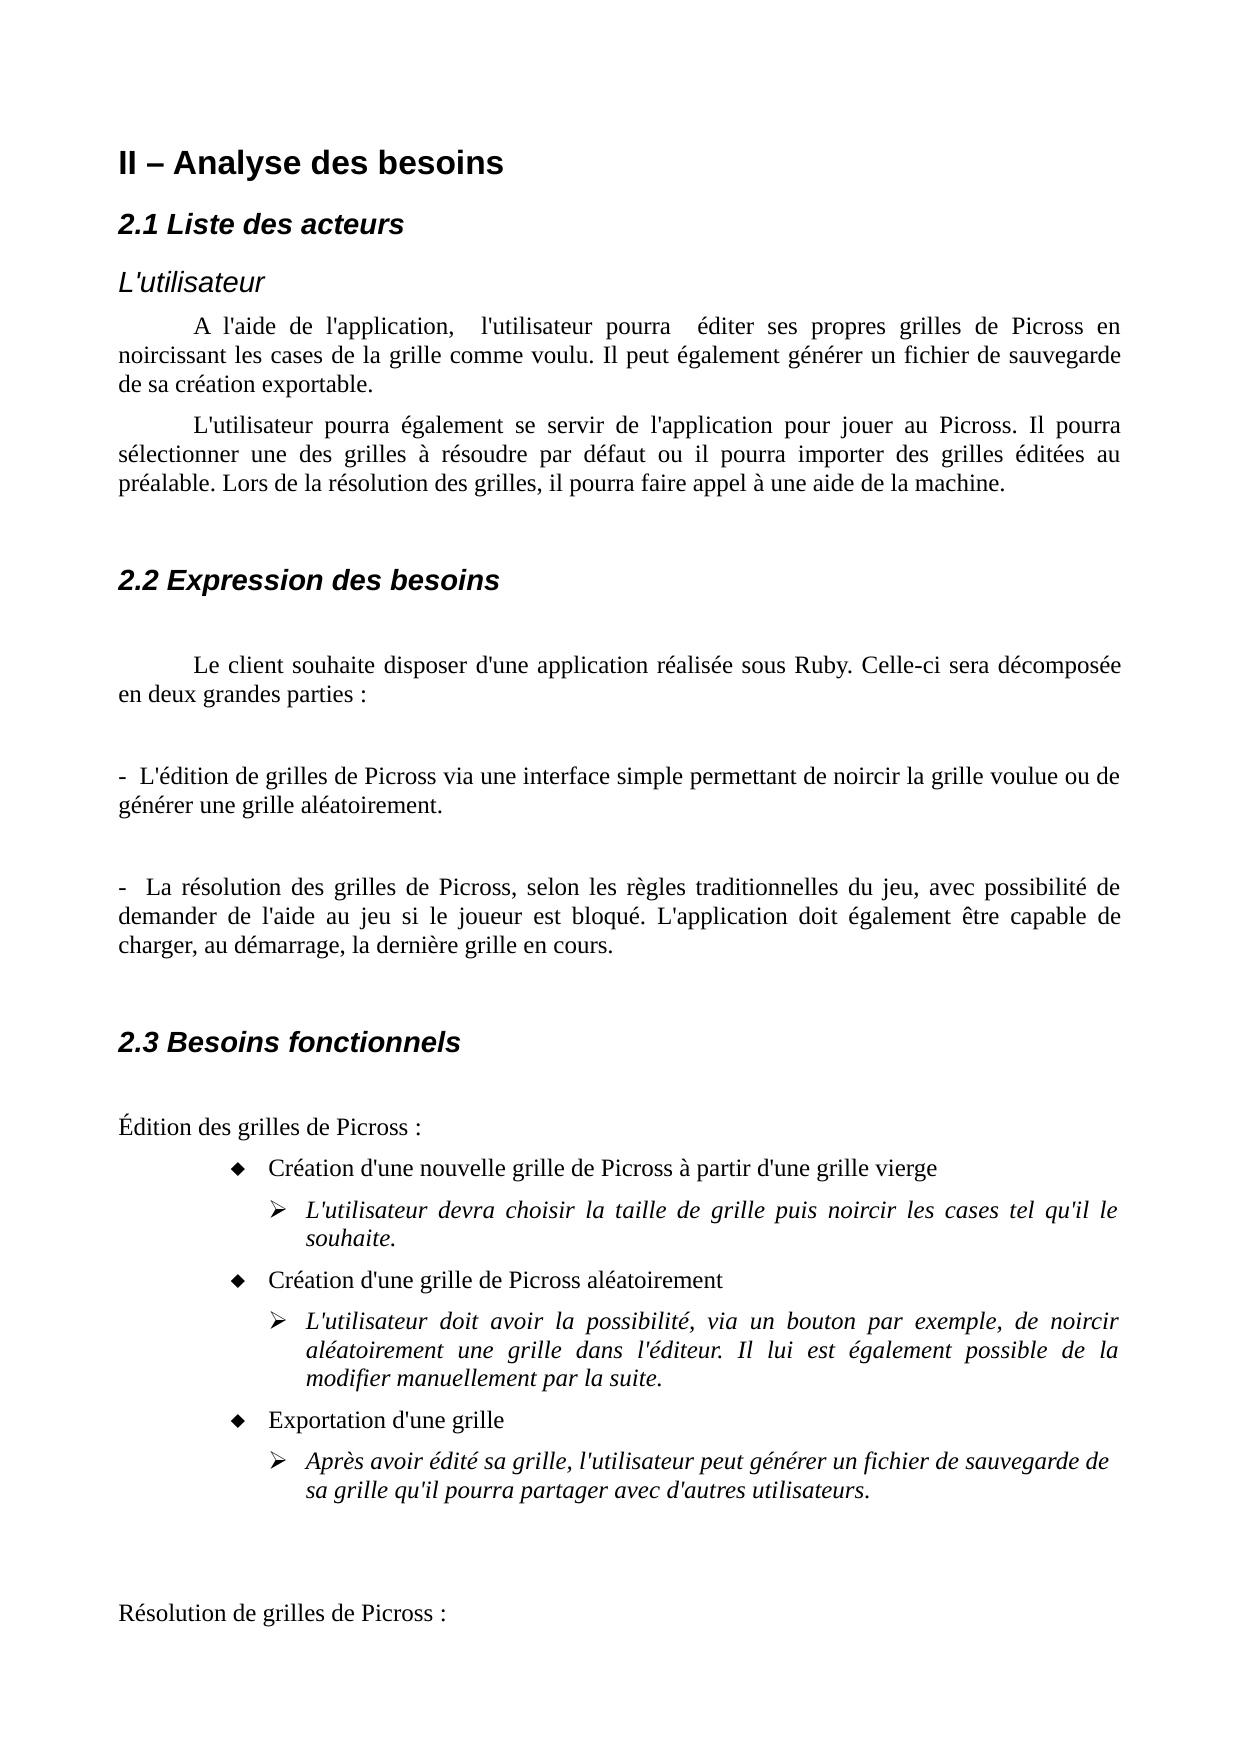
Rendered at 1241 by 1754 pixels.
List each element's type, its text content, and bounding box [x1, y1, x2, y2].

list L'utilisateur devra choisir la taille de grille puis noircir les cases tel qu'il le souhaite. [268, 1195, 1122, 1252]
text - La résolution des grilles de Picross, selon les règles traditionnelles du jeu, avec possibilité de demander de l'aide au jeu si le joueur est bloqué. L'application doit également être capable de charger, au démarrage, la dernière grille en cours. [118, 872, 1122, 959]
text - L'édition de grilles de Picross via une interface simple permettant de noircir la grille voulue ou de générer une grille aléatoirement. [118, 761, 1122, 819]
text Édition des grilles de Picross : [118, 1112, 1122, 1141]
list Exportation d'une grille [231, 1405, 1122, 1433]
text A l'aide de l'application, l'utilisateur pourra éditer ses propres grilles de Picross en noircissant les cases de la grille comme voulu. Il peut également générer un fichier de sauvegarde de sa création exportable. [118, 311, 1122, 398]
list Création d'une nouvelle grille de Picross à partir d'une grille vierge [231, 1153, 1122, 1182]
subtitle 2.1 Liste des acteurs [118, 207, 1122, 240]
list L'utilisateur doit avoir la possibilité, via un bouton par exemple, de noircir aléatoirement une grille dans l'éditeur. Il lui est également possible de la modifier manuellement par la suite. [268, 1306, 1122, 1392]
text Résolution de grilles de Picross : [118, 1598, 1122, 1627]
subtitle II – Analyse des besoins [118, 143, 1122, 182]
list Après avoir édité sa grille, l'utilisateur peut générer un fichier de sauvegarde de sa grille qu'il pourra partager avec d'autres utilisateurs. [268, 1446, 1122, 1503]
subtitle 2.2 Expression des besoins [118, 563, 1122, 596]
subtitle 2.3 Besoins fonctionnels [118, 1025, 1122, 1058]
list Création d'une grille de Picross aléatoirement [231, 1265, 1122, 1293]
text Le client souhaite disposer d'une application réalisée sous Ruby. Celle-ci sera décomposée en deux grandes parties : [118, 650, 1122, 707]
text L'utilisateur pourra également se servir de l'application pour jouer au Picross. Il pourra sélectionner une des grilles à résoudre par défaut ou il pourra importer des grilles éditées au préalable. Lors de la résolution des grilles, il pourra faire appel à une aide de la machine. [118, 410, 1122, 496]
subtitle L'utilisateur [118, 265, 1122, 299]
